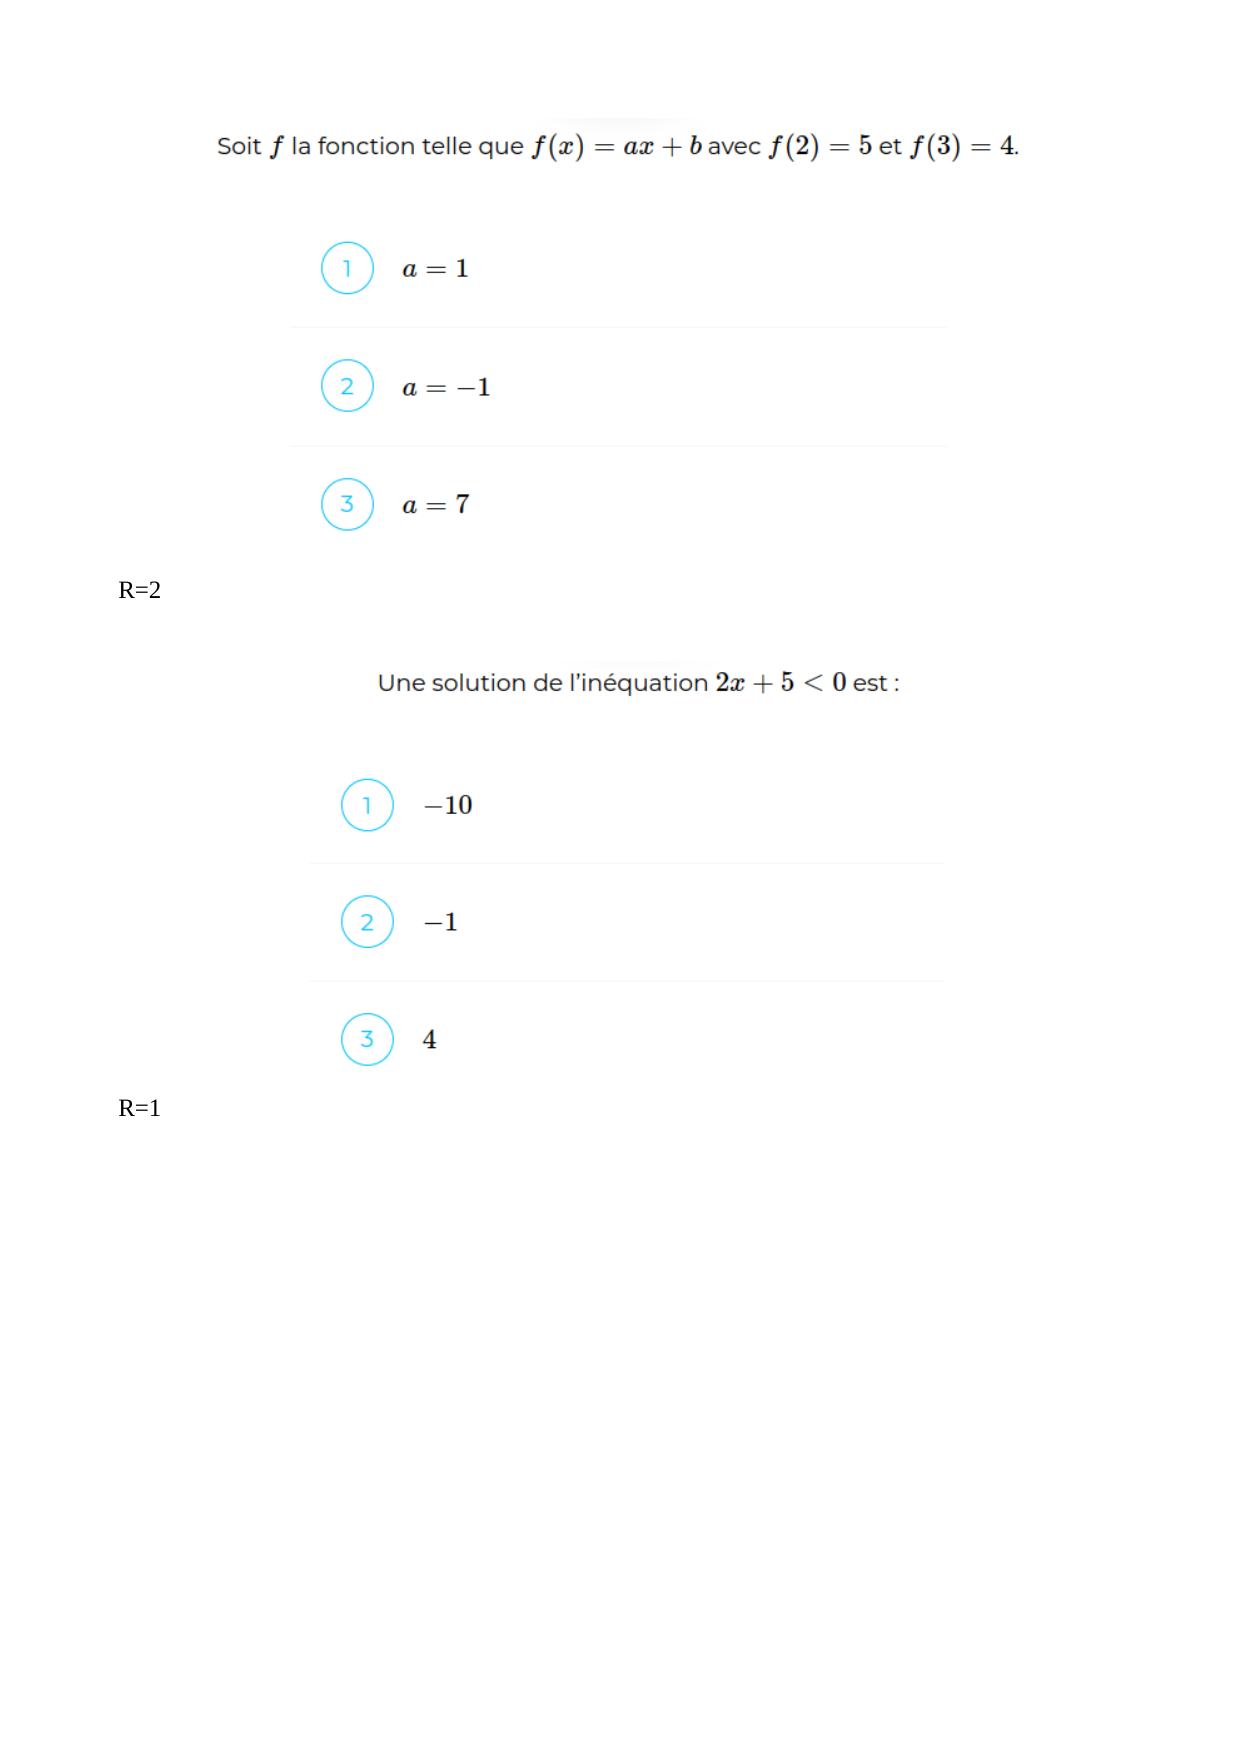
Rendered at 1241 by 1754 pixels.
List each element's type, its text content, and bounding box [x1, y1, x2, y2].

picture [295, 661, 945, 1086]
text R=2 [118, 576, 1122, 604]
text R=1 [118, 1093, 1122, 1122]
picture [205, 118, 1035, 547]
